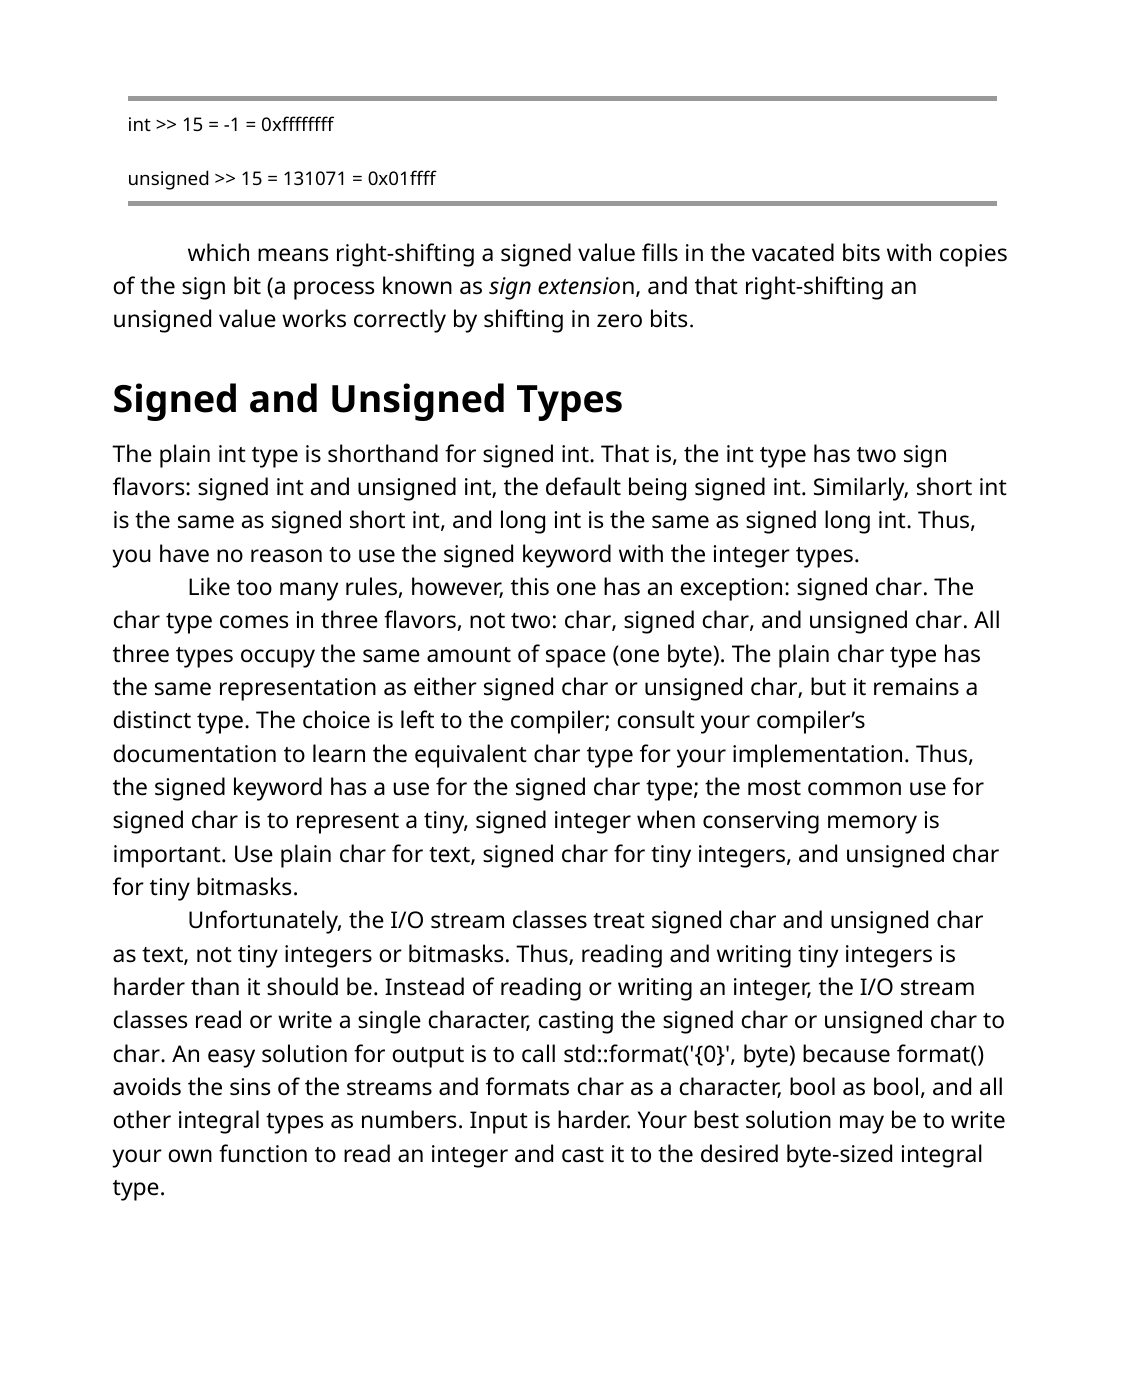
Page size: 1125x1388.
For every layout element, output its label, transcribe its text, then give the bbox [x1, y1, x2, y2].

text Unfortunately, the I/O stream classes treat signed char and unsigned char as text, not tiny integers or bitmasks. Thus, reading and writing tiny integers is harder than it should be. Instead of reading or writing an integer, the I/O stream classes read or write a single character, casting the signed char or unsigned char to char. An easy solution for output is to call std::format('{0}', byte) because format() avoids the sins of the streams and formats char as a character, bool as bool, and all other integral types as numbers. Input is harder. Your best solution may be to write your own function to read an integer and cast it to the desired byte-sized integral type. [112, 902, 1012, 1202]
text unsigned >> 15 = 131071 = 0x01ffff [127, 150, 997, 206]
subtitle Signed and Unsigned Types [112, 372, 1012, 423]
text int >> 15 = -1 = 0xffffffff [127, 97, 997, 137]
text Like too many rules, however, this one has an exception: signed char. The char type comes in three flavors, not two: char, signed char, and unsigned char. All three types occupy the same amount of space (one byte). The plain char type has the same representation as either signed char or unsigned char, but it remains a distinct type. The choice is left to the compiler; consult your compiler’s documentation to learn the equivalent char type for your implementation. Thus, the signed keyword has a use for the signed char type; the most common use for signed char is to represent a tiny, signed integer when conserving memory is important. Use plain char for text, signed char for tiny integers, and unsigned char for tiny bitmasks. [112, 569, 1012, 902]
text which means right-shifting a signed value fills in the vacated bits with copies of the sign bit (a process known as sign extension, and that right-shifting an unsigned value works correctly by shifting in zero bits. [112, 235, 1012, 335]
text The plain int type is shorthand for signed int. That is, the int type has two sign flavors: signed int and unsigned int, the default being signed int. Similarly, short int is the same as signed short int, and long int is the same as signed long int. Thus, you have no reason to use the signed keyword with the integer types. [112, 436, 1012, 569]
